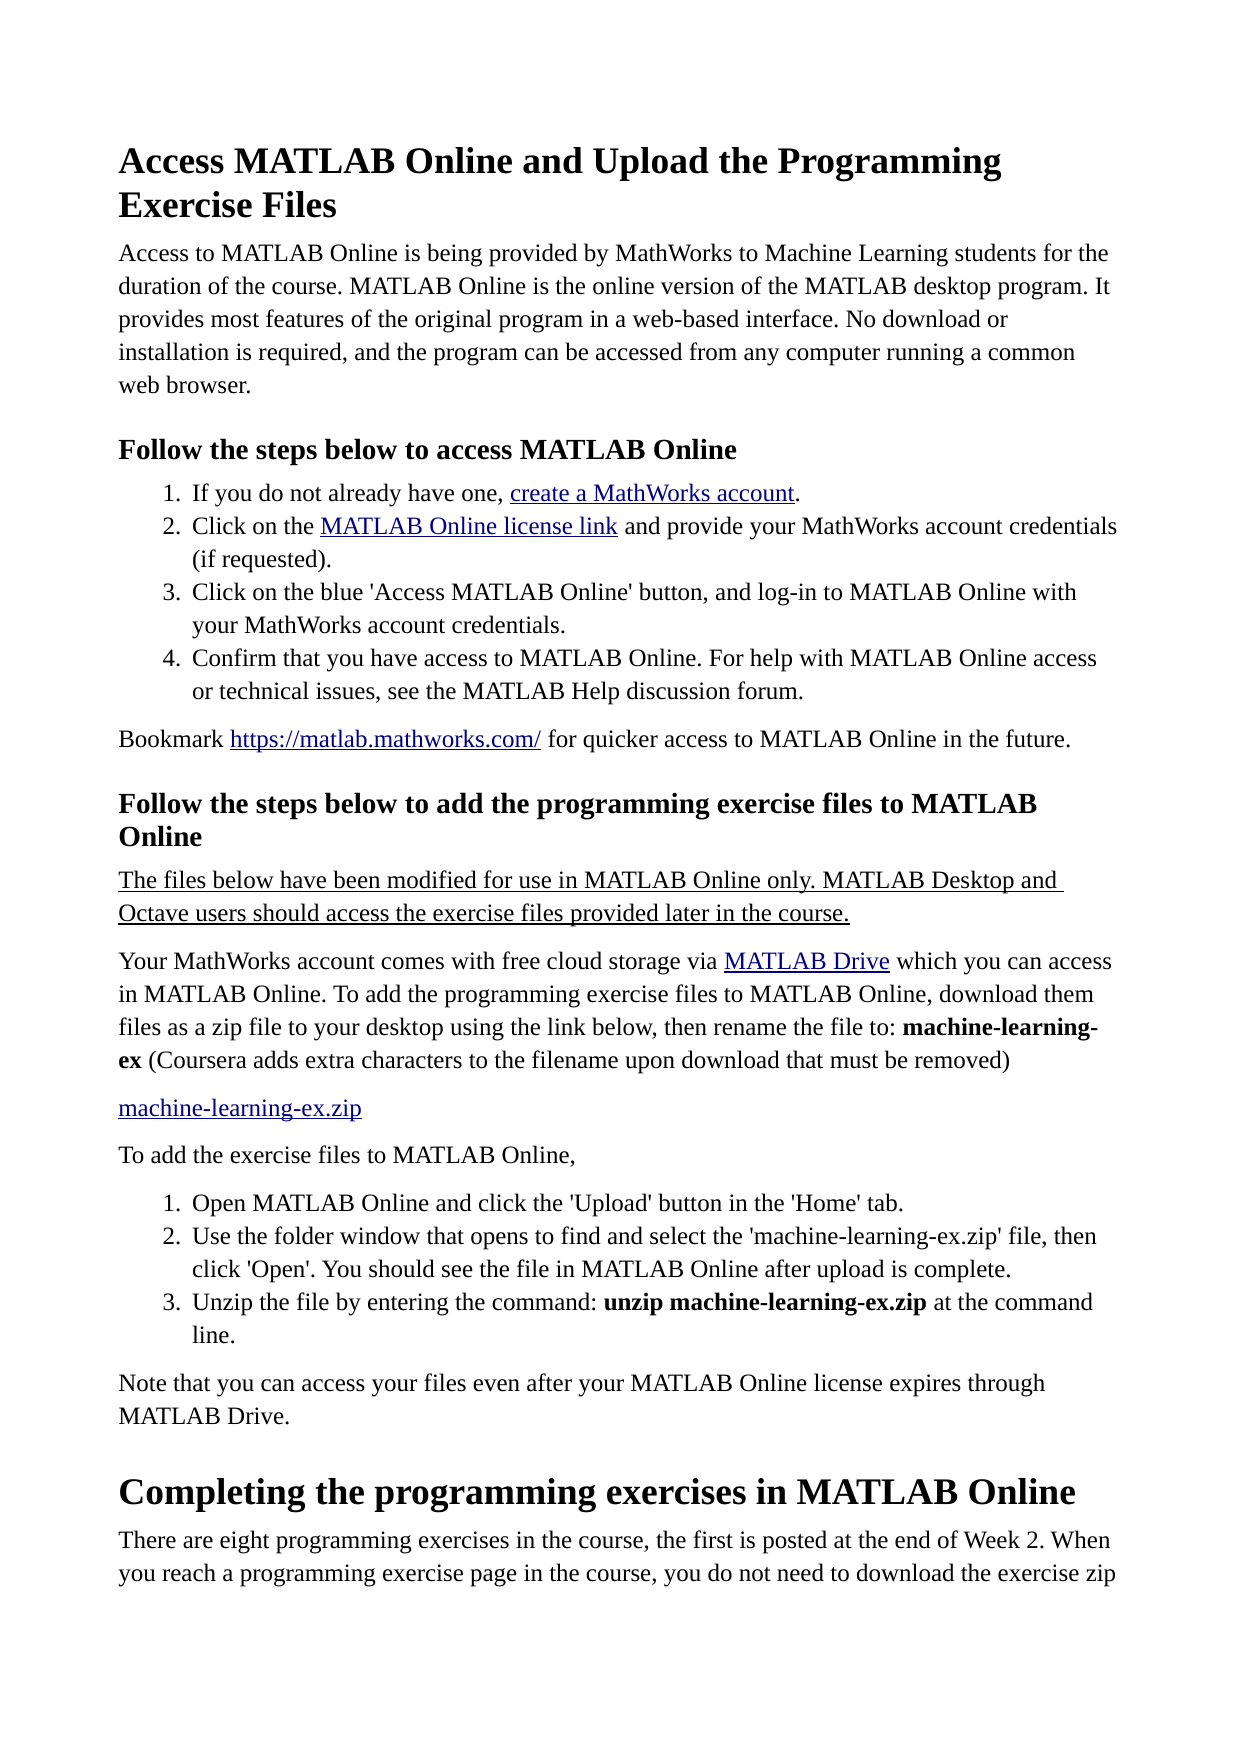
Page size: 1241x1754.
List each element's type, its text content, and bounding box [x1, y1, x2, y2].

subtitle Follow the steps below to add the programming exercise files to MATLAB Online [118, 786, 1122, 853]
list Click on the MATLAB Online license link and provide your MathWorks account credentials (if requested). [162, 511, 1122, 573]
text The files below have been modified for use in MATLAB Online only. MATLAB Desktop and Octave users should access the exercise files provided later in the course. [118, 866, 1122, 927]
subtitle Access MATLAB Online and Upload the Programming Exercise Files [118, 139, 1122, 225]
text Note that you can access your files even after your MATLAB Online license expires through MATLAB Drive. [118, 1368, 1122, 1429]
list If you do not already have one, create a MathWorks account. [162, 478, 1122, 507]
subtitle Completing the programming exercises in MATLAB Online [118, 1469, 1122, 1512]
text Bookmark https://matlab.mathworks.com/ for quicker access to MATLAB Online in the future. [118, 724, 1122, 752]
list Unzip the file by entering the command: unzip machine-learning-ex.zip at the command line. [162, 1287, 1122, 1349]
list Open MATLAB Online and click the 'Upload' button in the 'Home' tab. [162, 1188, 1122, 1217]
subtitle Follow the steps below to access MATLAB Online [118, 432, 1122, 466]
text There are eight programming exercises in the course, the first is posted at the end of Week 2. When you reach a programming exercise page in the course, you do not need to download the exercise zip [118, 1525, 1122, 1587]
text Your MathWorks account comes with free cloud storage via MATLAB Drive which you can access in MATLAB Online. To add the programming exercise files to MATLAB Online, download them files as a zip file to your desktop using the link below, then rename the file to: machine-learning-ex (Coursera adds extra characters to the filename upon download that must be removed) [118, 946, 1122, 1074]
list Click on the blue 'Access MATLAB Online' button, and log-in to MATLAB Online with your MathWorks account credentials. [162, 577, 1122, 639]
list Confirm that you have access to MATLAB Online. For help with MATLAB Online access or technical issues, see the MATLAB Help discussion forum. [162, 643, 1122, 705]
text machine-learning-ex.zip [118, 1093, 1122, 1122]
text Access to MATLAB Online is being provided by MathWorks to Machine Learning students for the duration of the course. MATLAB Online is the online version of the MATLAB desktop program. It provides most features of the original program in a web-based interface. No download or installation is required, and the program can be accessed from any computer running a common web browser. [118, 238, 1122, 398]
list Use the folder window that opens to find and select the 'machine-learning-ex.zip' file, then click 'Open'. You should see the file in MATLAB Online after upload is complete. [162, 1221, 1122, 1283]
text To add the exercise files to MATLAB Online, [118, 1140, 1122, 1169]
